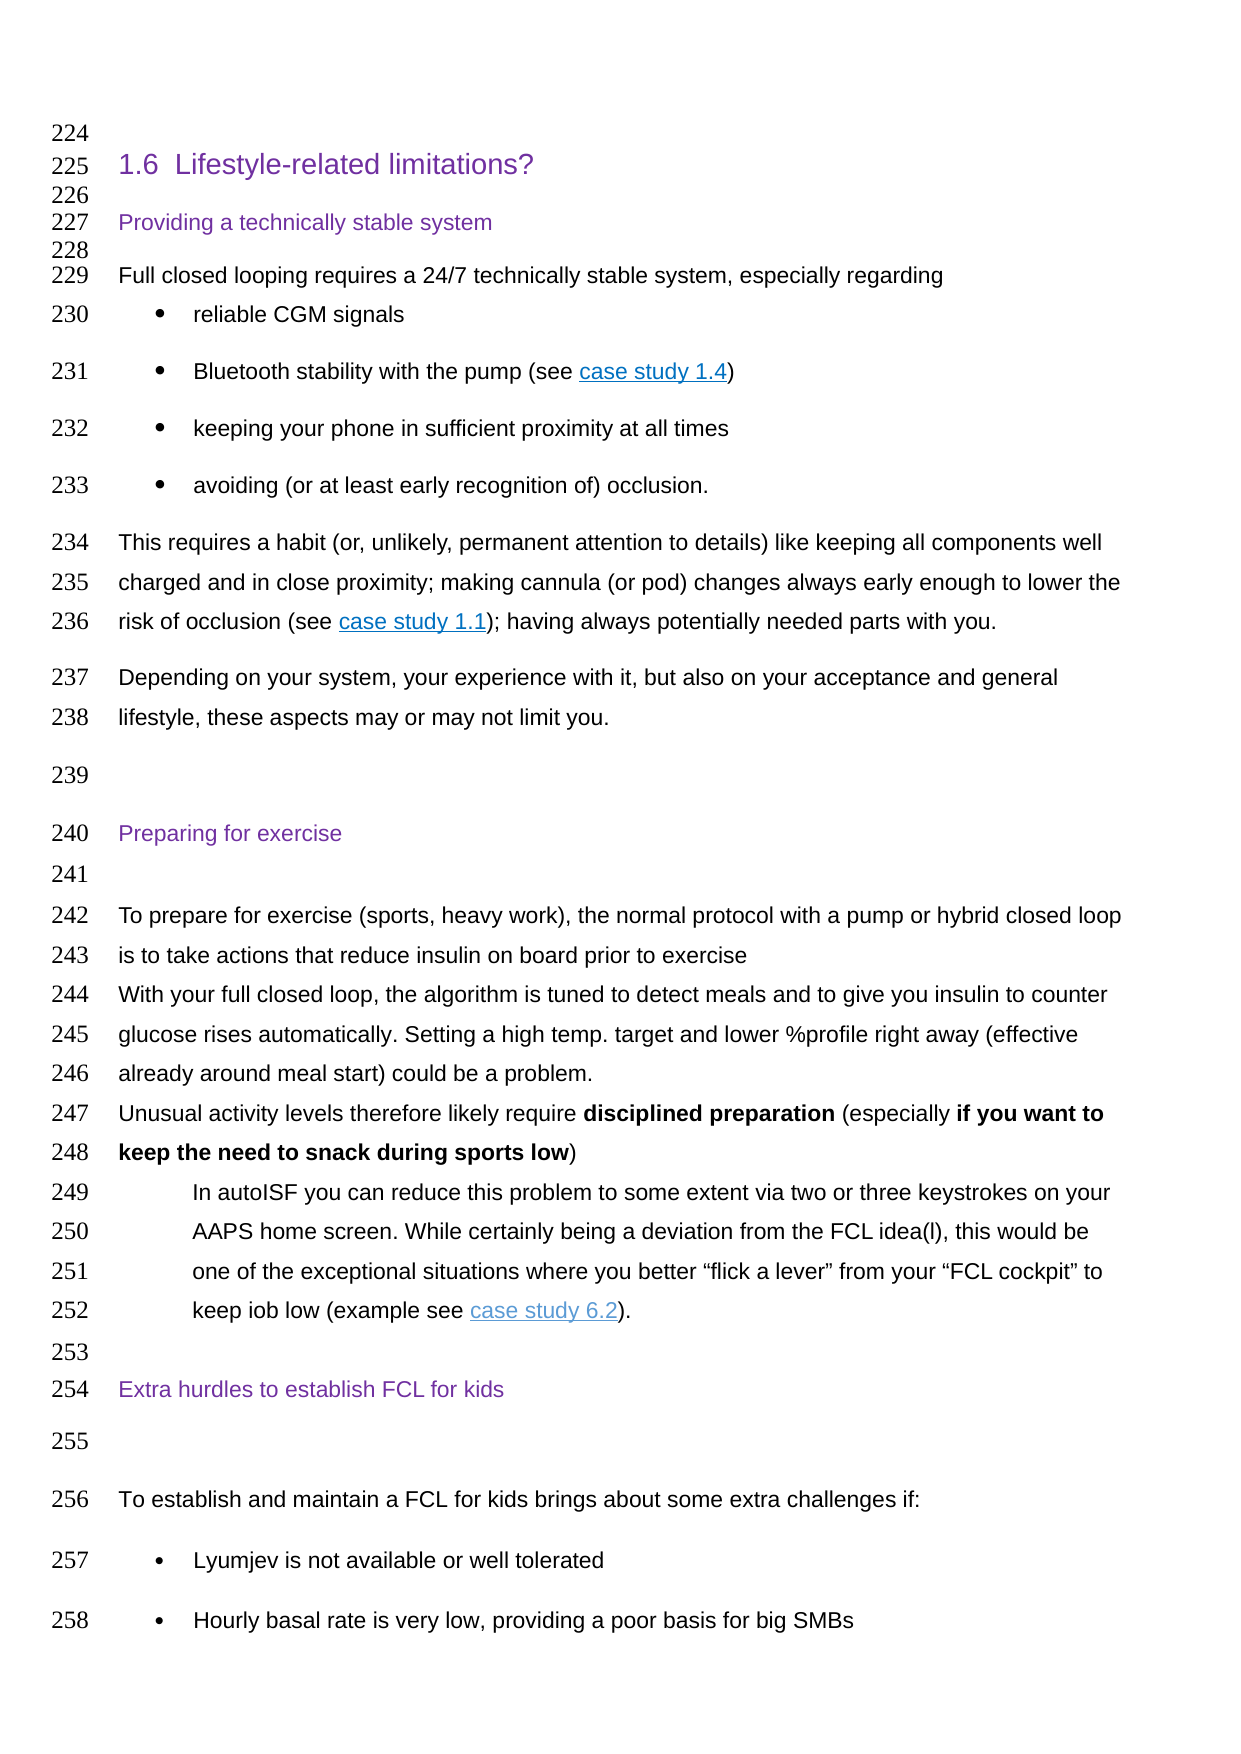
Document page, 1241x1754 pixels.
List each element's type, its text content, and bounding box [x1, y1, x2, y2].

text Unusual activity levels therefore likely require disciplined preparation (especially if you want to keep the need to snack during sports low) [118, 1100, 1122, 1166]
list Lyumjev is not available or well tolerated [156, 1547, 1122, 1573]
text With your full closed loop, the algorithm is tuned to detect meals and to give you insulin to counter glucose rises automatically. Setting a high temp. target and lower %profile right away (effective already around meal start) could be a problem. [118, 981, 1122, 1087]
list Bluetooth stability with the pump (see case study 1.4) [156, 358, 1122, 385]
text 1.6 Lifestyle-related limitations? [118, 147, 1122, 180]
text Preparing for exercise [118, 820, 1122, 846]
text Extra hurdles to establish FCL for kids [118, 1376, 1122, 1402]
text Providing a technically stable system [118, 209, 1122, 236]
list avoiding (or at least early recognition of) occlusion. [156, 472, 1122, 499]
list Hourly basal rate is very low, providing a poor basis for big SMBs [156, 1607, 1122, 1633]
list Depending on your system, your experience with it, but also on your acceptance and general lifestyle, these aspects may or may not limit you. [118, 664, 1122, 730]
list This requires a habit (or, unlikely, permanent attention to details) like keeping all components well charged and in close proximity; making cannula (or pod) changes always early enough to lower the risk of occlusion (see case study 1.1); having always potentially needed parts with you. [118, 529, 1122, 634]
text To prepare for exercise (sports, heavy work), the normal protocol with a pump or hybrid closed loop is to take actions that reduce insulin on board prior to exercise [118, 902, 1122, 968]
list reliable CGM signals [156, 301, 1122, 328]
list keeping your phone in sufficient proximity at all times [156, 415, 1122, 442]
text Full closed looping requires a 24/7 technically stable system, especially regarding [118, 262, 1122, 288]
text To establish and maintain a FCL for kids brings about some extra challenges if: [118, 1486, 1122, 1513]
text In autoISF you can reduce this problem to some extent via two or three keystrokes on your AAPS home screen. While certainly being a deviation from the FCL idea(l), this would be one of the exceptional situations where you better “flick a lever” from your “FCL cockpit” to keep iob low (example see case study 6.2). [192, 1179, 1122, 1323]
